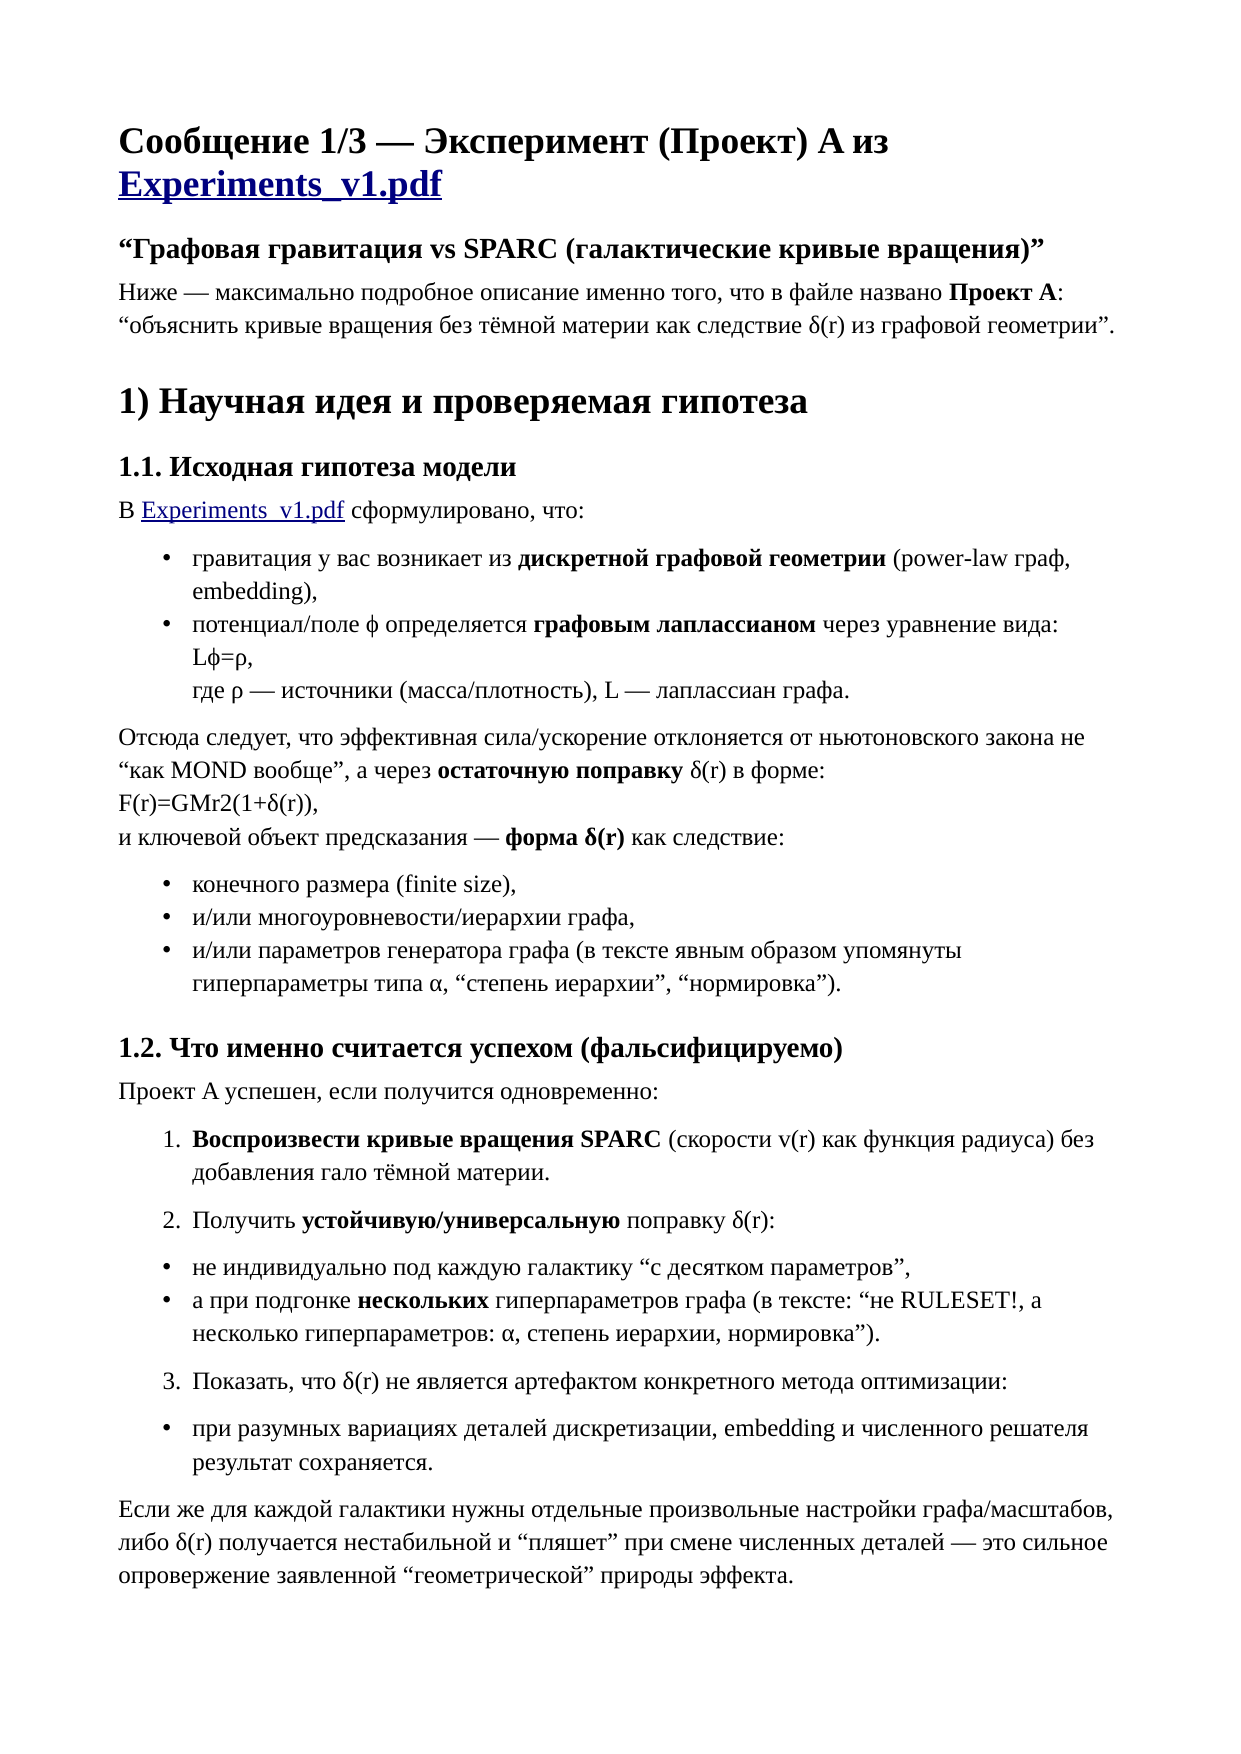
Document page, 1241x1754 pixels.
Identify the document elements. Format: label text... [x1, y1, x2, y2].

subtitle Сообщение 1/3 — Эксперимент (Проект) A из Experiments_v1.pdf [118, 118, 1122, 204]
list Показать, что δ(r) не является артефактом конкретного метода оптимизации: [162, 1366, 1122, 1395]
list при разумных вариациях деталей дискретизации, embedding и численного решателя результат сохраняется. [162, 1413, 1122, 1475]
list конечного размера (finite size), [162, 869, 1122, 898]
text Ниже — максимально подробное описание именно того, что в файле названо Проект A: “объяснить кривые вращения без тёмной материи как следствие δ(r) из графовой геометрии”. [118, 277, 1122, 339]
text Отсюда следует, что эффективная сила/ускорение отклоняется от ньютоновского закона не “как MOND вообще”, а через остаточную поправку δ(r) в форме: F(r)=GMr2(1+δ(r)), и ключевой объект предсказания — форма δ(r) как следствие: [118, 722, 1122, 850]
list и/или многоуровневости/иерархии графа, [162, 902, 1122, 931]
list и/или параметров генератора графа (в тексте явным образом упомянуты гиперпараметры типа α, “степень иерархии”, “нормировка”). [162, 935, 1122, 997]
list потенциал/поле ϕ определяется графовым лаплассианом через уравнение вида: Lϕ=ρ, где ρ — источники (масса/плотность), L — лаплассиан графа. [162, 609, 1122, 704]
subtitle 1.1. Исходная гипотеза модели [118, 449, 1122, 483]
list Получить устойчивую/универсальную поправку δ(r): [162, 1205, 1122, 1233]
list гравитация у вас возникает из дискретной графовой геометрии (power‑law граф, embedding), [162, 543, 1122, 604]
text Проект A успешен, если получится одновременно: [118, 1076, 1122, 1105]
list не индивидуально под каждую галактику “с десятком параметров”, [162, 1252, 1122, 1281]
list а при подгонке нескольких гиперпараметров графа (в тексте: “не RULESET!, а несколько гиперпараметров: α, степень иерархии, нормировка”). [162, 1285, 1122, 1347]
list Воспроизвести кривые вращения SPARC (скорости v(r) как функция радиуса) без добавления гало тёмной материи. [162, 1124, 1122, 1186]
subtitle 1) Научная идея и проверяемая гипотеза [118, 379, 1122, 422]
subtitle “Графовая гравитация vs SPARC (галактические кривые вращения)” [118, 231, 1122, 265]
text Если же для каждой галактики нужны отдельные произвольные настройки графа/масштабов, либо δ(r) получается нестабильной и “пляшет” при смене численных деталей — это сильное опровержение заявленной “геометрической” природы эффекта. [118, 1494, 1122, 1589]
text В Experiments_v1.pdf сформулировано, что: [118, 495, 1122, 524]
subtitle 1.2. Что именно считается успехом (фальсифицируемо) [118, 1030, 1122, 1064]
